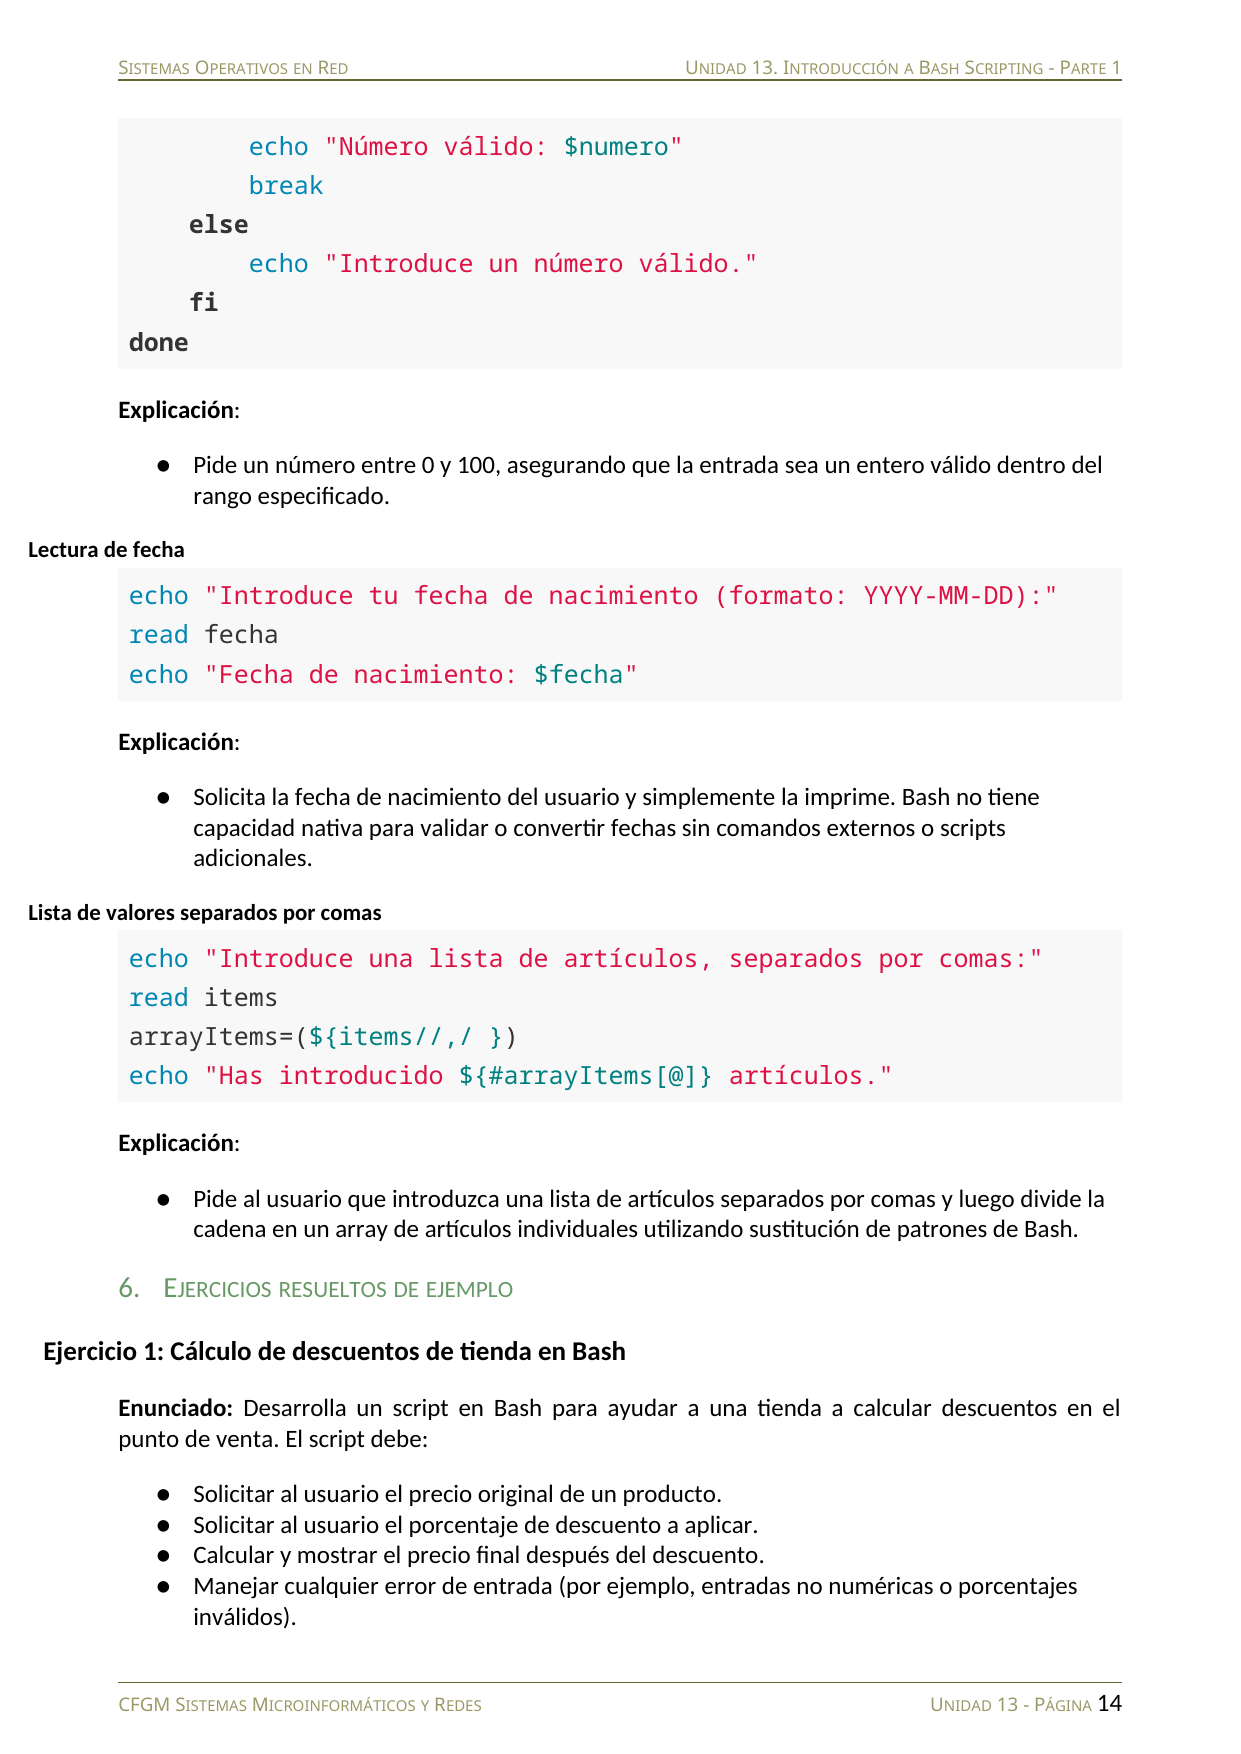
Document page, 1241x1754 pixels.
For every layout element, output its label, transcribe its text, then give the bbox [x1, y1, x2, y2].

list Solicitar al usuario el precio original de un producto. [156, 1478, 1122, 1509]
subtitle Lista de valores separados por comas [28, 898, 1122, 926]
text Enunciado: Desarrolla un script en Bash para ayudar a una tienda a calcular descuentos en el punto de venta. El script debe: [118, 1392, 1122, 1453]
table_header echo "Introduce tu fecha de nacimiento (formato: YYYY-MM-DD):" read fecha echo "Fecha de nacimiento: $fecha" [118, 568, 1122, 701]
subtitle Ejercicio 1: Cálculo de descuentos de tienda en Bash [43, 1334, 1122, 1367]
text Explicación: [118, 726, 1122, 756]
subtitle Lectura de fecha [28, 535, 1122, 563]
list Pide un número entre 0 y 100, asegurando que la entrada sea un entero válido dentro del rango especificado. [156, 449, 1122, 510]
list Solicita la fecha de nacimiento del usuario y simplemente la imprime. Bash no tiene capacidad nativa para validar o convertir fechas sin comandos externos o scripts adicionales. [156, 781, 1122, 873]
table_header echo "Introduce una lista de artículos, separados por comas:" read items arrayItems=(${items//,/ }) echo "Has introducido ${#arrayItems[@]} artículos." [118, 930, 1122, 1102]
list Calcular y mostrar el precio final después del descuento. [156, 1539, 1122, 1570]
list Pide al usuario que introduzca una lista de artículos separados por comas y luego divide la cadena en un array de artículos individuales utilizando sustitución de patrones de Bash. [156, 1183, 1122, 1244]
list Manejar cualquier error de entrada (por ejemplo, entradas no numéricas o porcentajes inválidos). [156, 1570, 1122, 1631]
list Solicitar al usuario el porcentaje de descuento a aplicar. [156, 1509, 1122, 1539]
subtitle Ejercicios resueltos de ejemplo [118, 1269, 1122, 1304]
text Explicación: [118, 1127, 1122, 1158]
text Explicación: [118, 394, 1122, 424]
table_header echo "Número válido: $numero" break else echo "Introduce un número válido." fi done [118, 118, 1122, 369]
